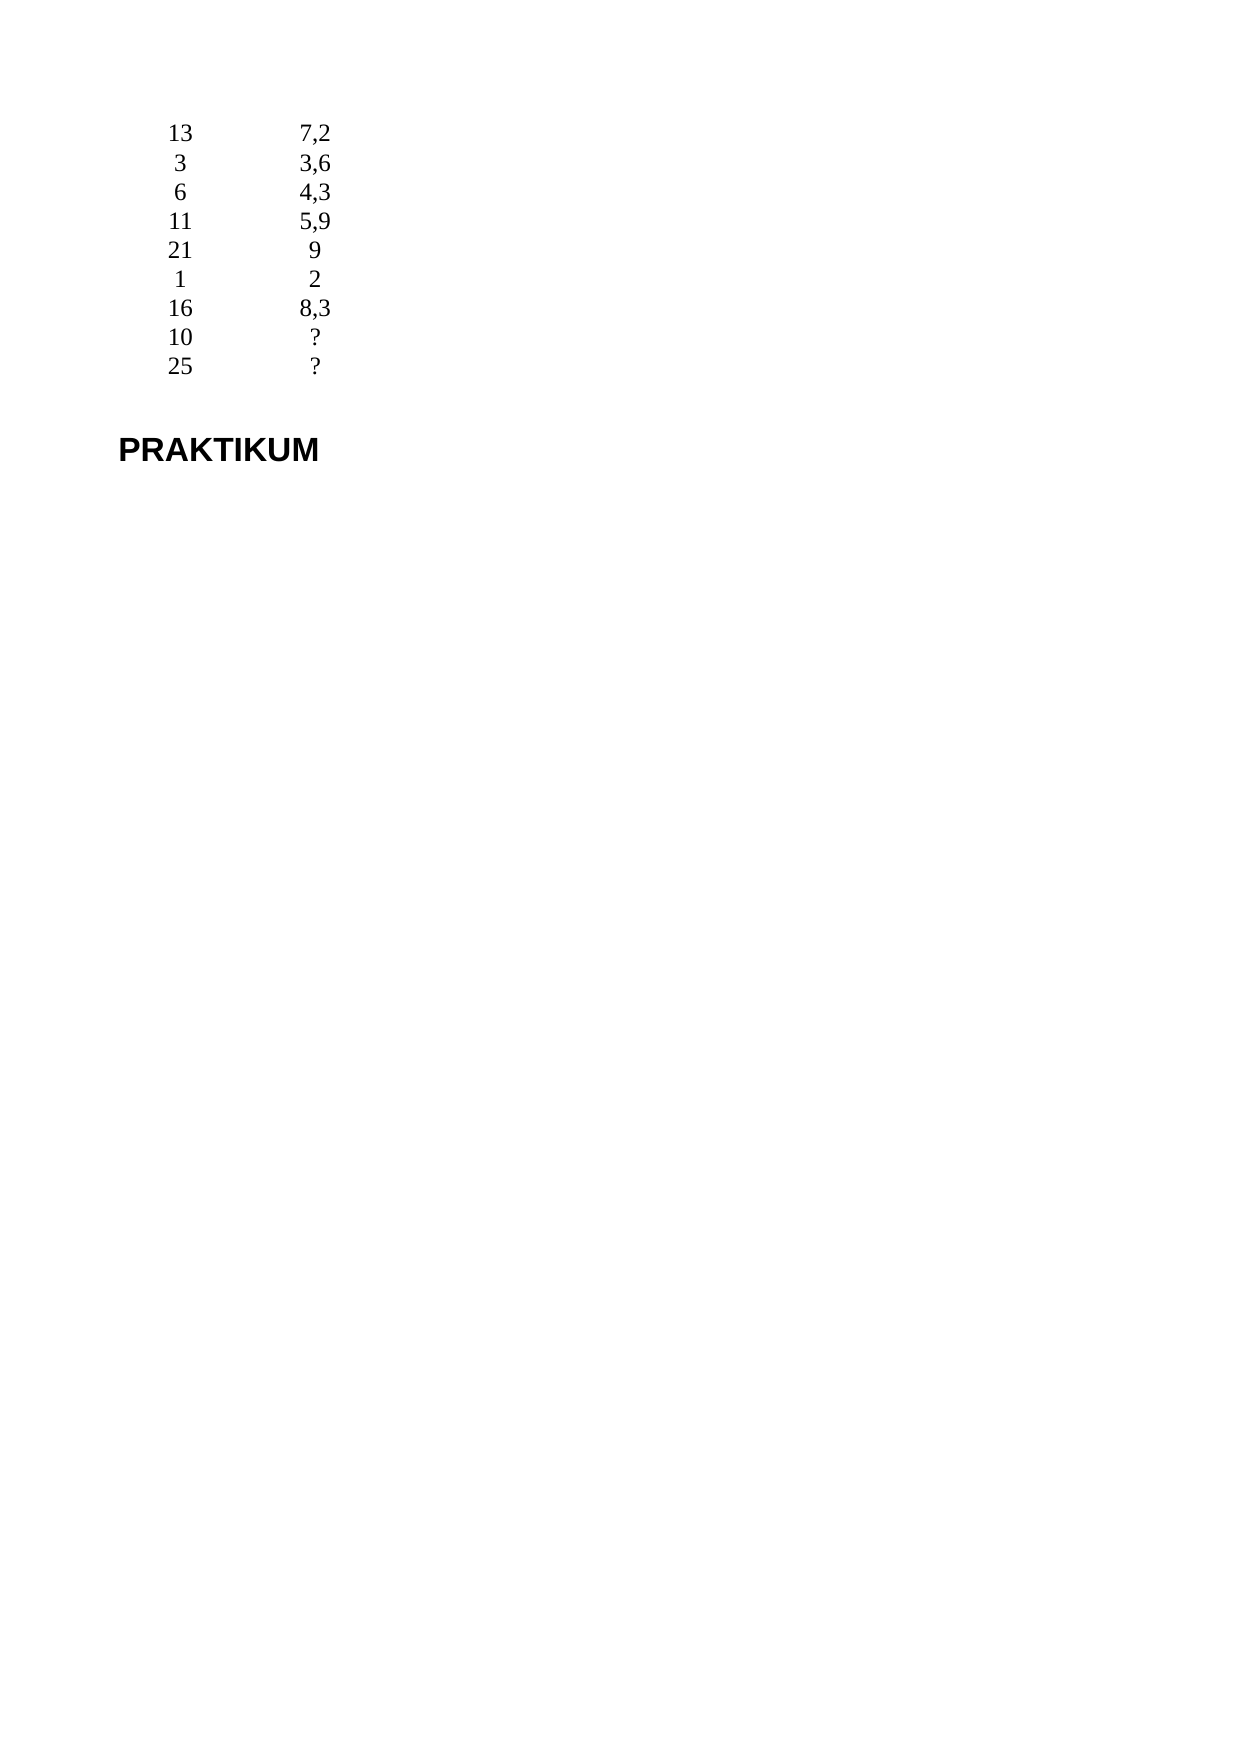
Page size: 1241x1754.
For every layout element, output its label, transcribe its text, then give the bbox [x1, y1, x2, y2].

table_cell 11 [112, 206, 248, 235]
subtitle PRAKTIKUM [118, 429, 1122, 468]
table_cell ? [248, 351, 382, 380]
table_cell 13 [112, 118, 248, 147]
table_cell ? [248, 322, 382, 351]
table_cell 25 [112, 351, 248, 380]
table_cell 10 [112, 322, 248, 351]
table_cell 21 [112, 235, 248, 264]
table_cell 16 [112, 293, 248, 322]
table_cell 6 [112, 176, 248, 206]
table_cell 4,3 [248, 176, 382, 206]
table_cell 1 [112, 264, 248, 293]
table_cell 9 [248, 235, 382, 264]
table_cell 3 [112, 147, 248, 176]
table_cell 7,2 [248, 118, 382, 147]
table_cell 8,3 [248, 293, 382, 322]
table_cell 2 [248, 264, 382, 293]
table_cell 3,6 [248, 147, 382, 176]
table_cell 5,9 [248, 206, 382, 235]
